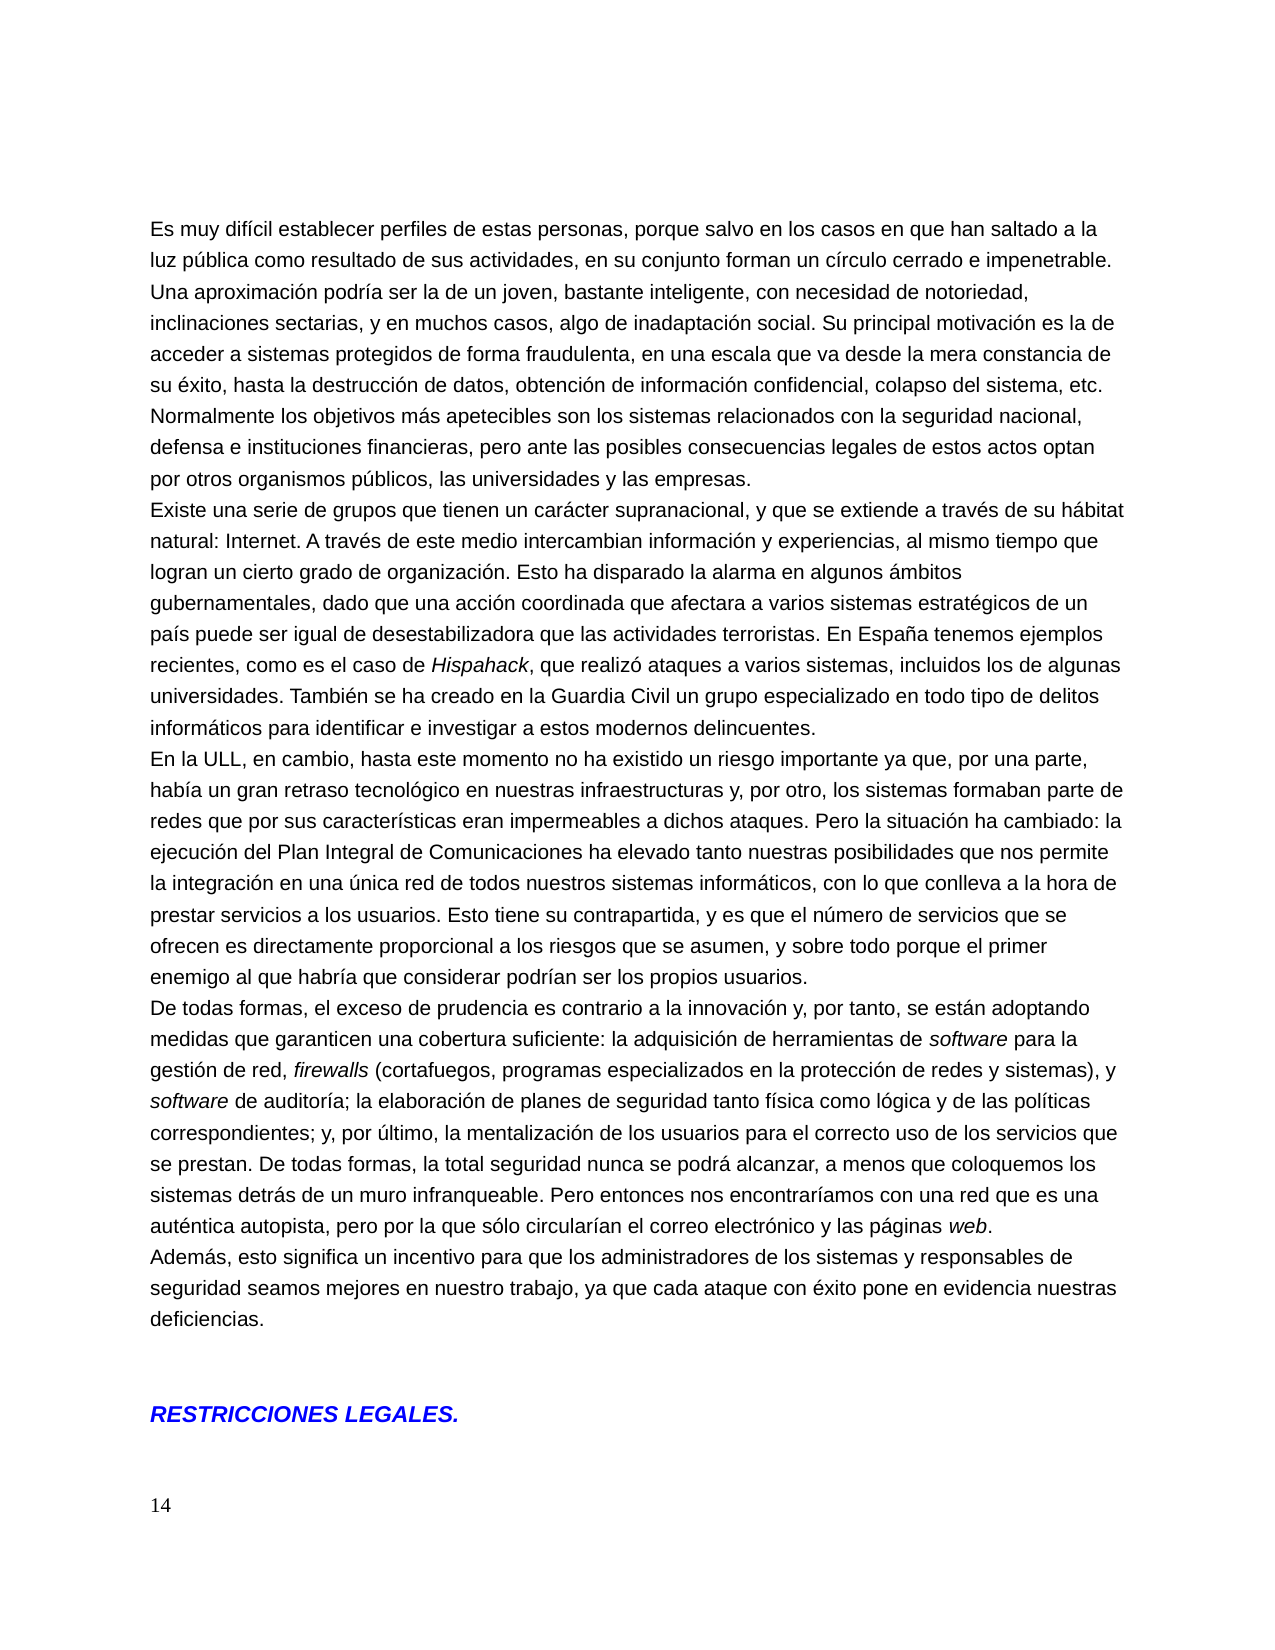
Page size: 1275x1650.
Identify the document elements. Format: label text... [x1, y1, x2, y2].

text De todas formas, el exceso de prudencia es contrario a la innovación y, por tanto, se están adoptando medidas que garanticen una cobertura suficiente: la adquisición de herramientas de software para la [150, 996, 1125, 1051]
text En la ULL, en cambio, hasta este momento no ha existido un riesgo importante ya que, por una parte, había un gran retraso tecnológico en nuestras infraestructuras y, por otro, los sistemas formaban parte de redes que por sus características eran impermeables a dichos ataques. Pero la situación ha cambiado: la ejecución del Plan Integral de Comunicaciones ha elevado tanto nuestras posibilidades que nos permite la integración en una única red de todos nuestros sistemas informáticos, con lo que conlleva a la hora de prestar servicios a los usuarios. Esto tiene su contrapartida, y es que el número de servicios que se ofrecen es directamente proporcional a los riesgos que se asumen, y sobre todo porque el primer enemigo al que habría que considerar podrían ser los propios usuarios. [150, 747, 1125, 989]
text Además, esto significa un incentivo para que los administradores de los sistemas y responsables de seguridad seamos mejores en nuestro trabajo, ya que cada ataque con éxito pone en evidencia nuestras deficiencias. [150, 1245, 1125, 1331]
text Es muy difícil establecer perfiles de estas personas, porque salvo en los casos en que han saltado a la luz pública como resultado de sus actividades, en su conjunto forman un círculo cerrado e impenetrable. Una aproximación podría ser la de un joven, bastante inteligente, con necesidad de notoriedad, inclinaciones sectarias, y en muchos casos, algo de inadaptación social. Su principal motivación es la de acceder a sistemas protegidos de forma fraudulenta, en una escala que va desde la mera constancia de su éxito, hasta la destrucción de datos, obtención de información confidencial, colapso del sistema, etc. Normalmente los objetivos más apetecibles son los sistemas relacionados con la seguridad nacional, defensa e instituciones financieras, pero ante las posibles consecuencias legales de estos actos optan por otros organismos públicos, las universidades y las empresas. [150, 217, 1125, 490]
text RESTRICCIONES LEGALES. [150, 1401, 1125, 1427]
text gestión de red, firewalls (cortafuegos, programas especializados en la protección de redes y sistemas), y software de auditoría; la elaboración de planes de seguridad tanto física como lógica y de las políticas correspondientes; y, por último, la mentalización de los usuarios para el correcto uso de los servicios que se prestan. De todas formas, la total seguridad nunca se podrá alcanzar, a menos que coloquemos los sistemas detrás de un muro infranqueable. Pero entonces nos encontraríamos con una red que es una auténtica autopista, pero por la que sólo circularían el correo electrónico y las páginas web. [150, 1058, 1125, 1238]
text Existe una serie de grupos que tienen un carácter supranacional, y que se extiende a través de su hábitat natural: Internet. A través de este medio intercambian información y experiencias, al mismo tiempo que logran un cierto grado de organización. Esto ha disparado la alarma en algunos ámbitos gubernamentales, dado que una acción coordinada que afectara a varios sistemas estratégicos de un país puede ser igual de desestabilizadora que las actividades terroristas. En España tenemos ejemplos recientes, como es el caso de Hispahack, que realizó ataques a varios sistemas, incluidos los de algunas universidades. También se ha creado en la Guardia Civil un grupo especializado en todo tipo de delitos informáticos para identificar e investigar a estos modernos delincuentes. [150, 497, 1125, 739]
